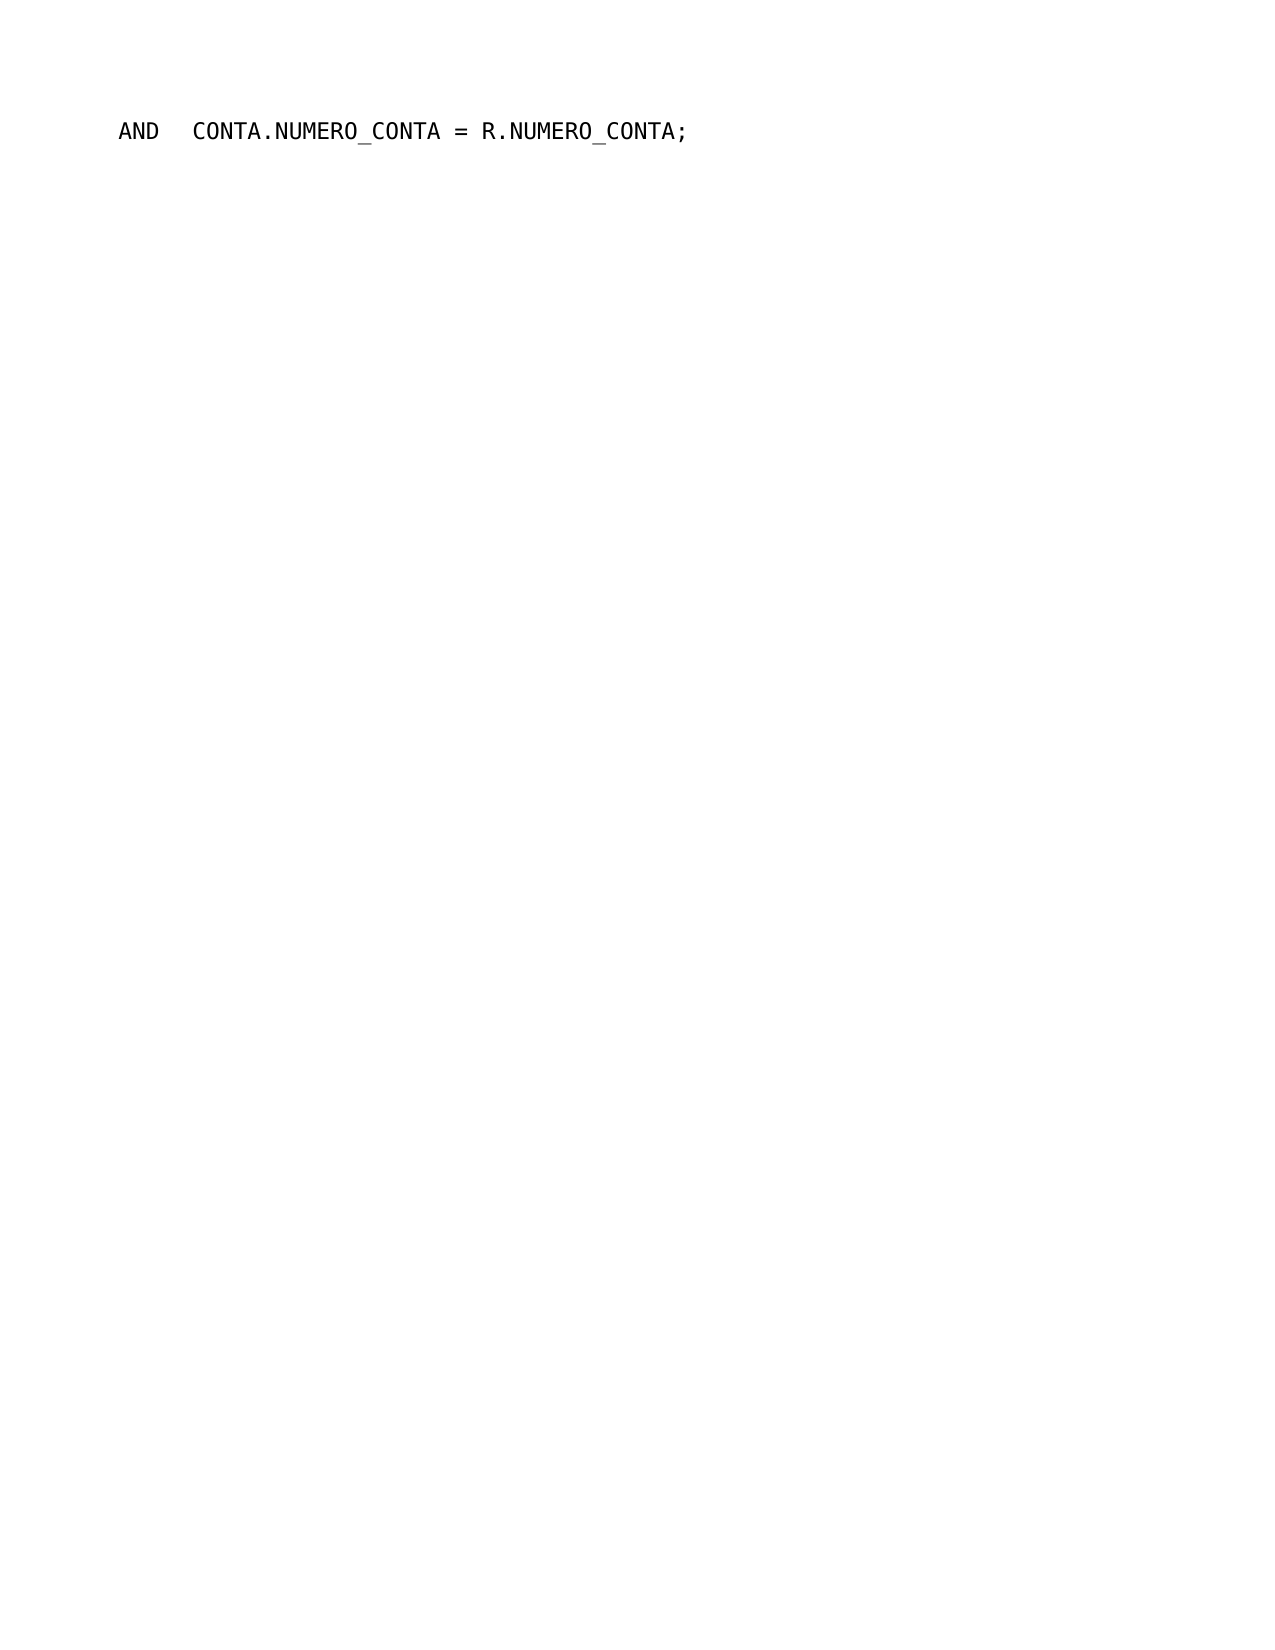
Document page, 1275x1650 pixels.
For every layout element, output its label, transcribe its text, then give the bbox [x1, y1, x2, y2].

text AND CONTA.NUMERO_CONTA = R.NUMERO_CONTA; [118, 118, 1157, 145]
